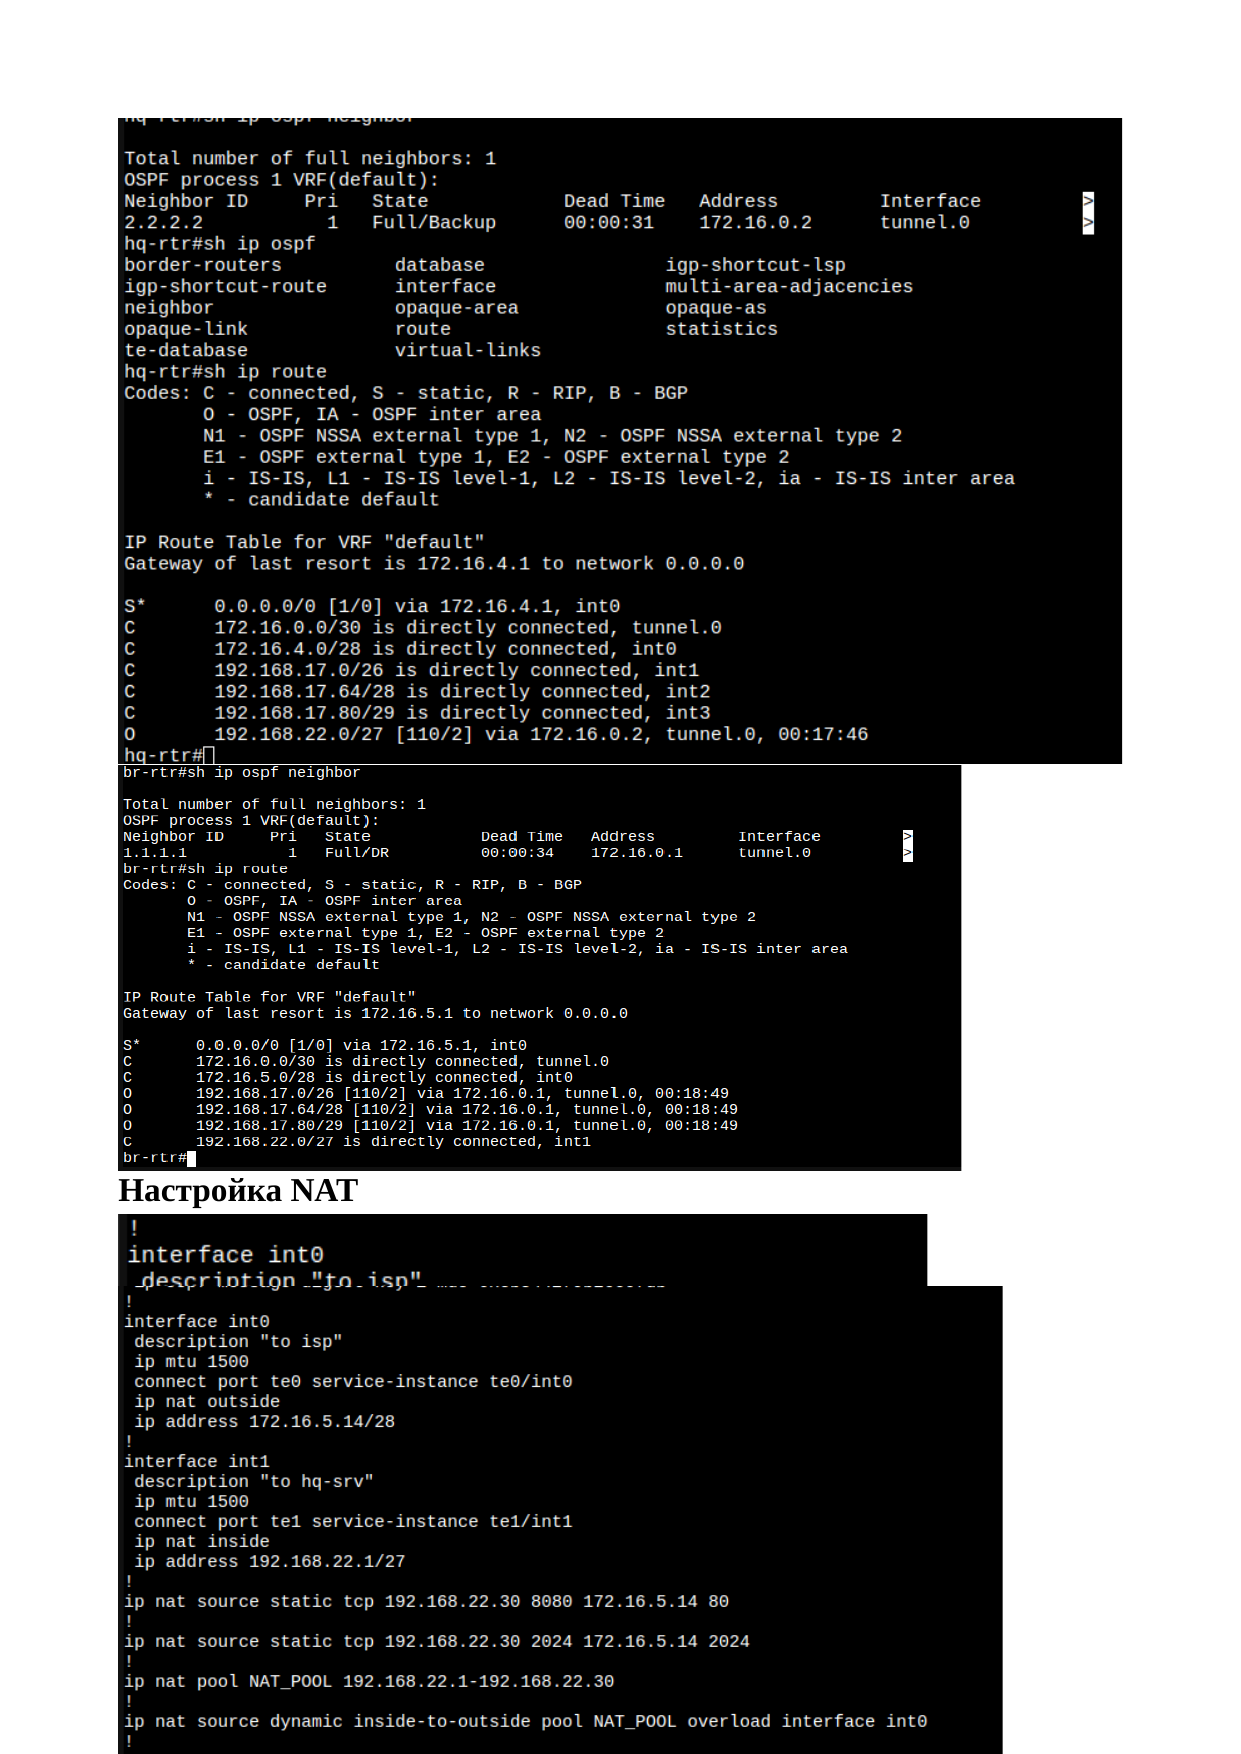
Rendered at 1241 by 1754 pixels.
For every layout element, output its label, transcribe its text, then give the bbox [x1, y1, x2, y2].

text Настройка NAT [118, 869, 1122, 1209]
